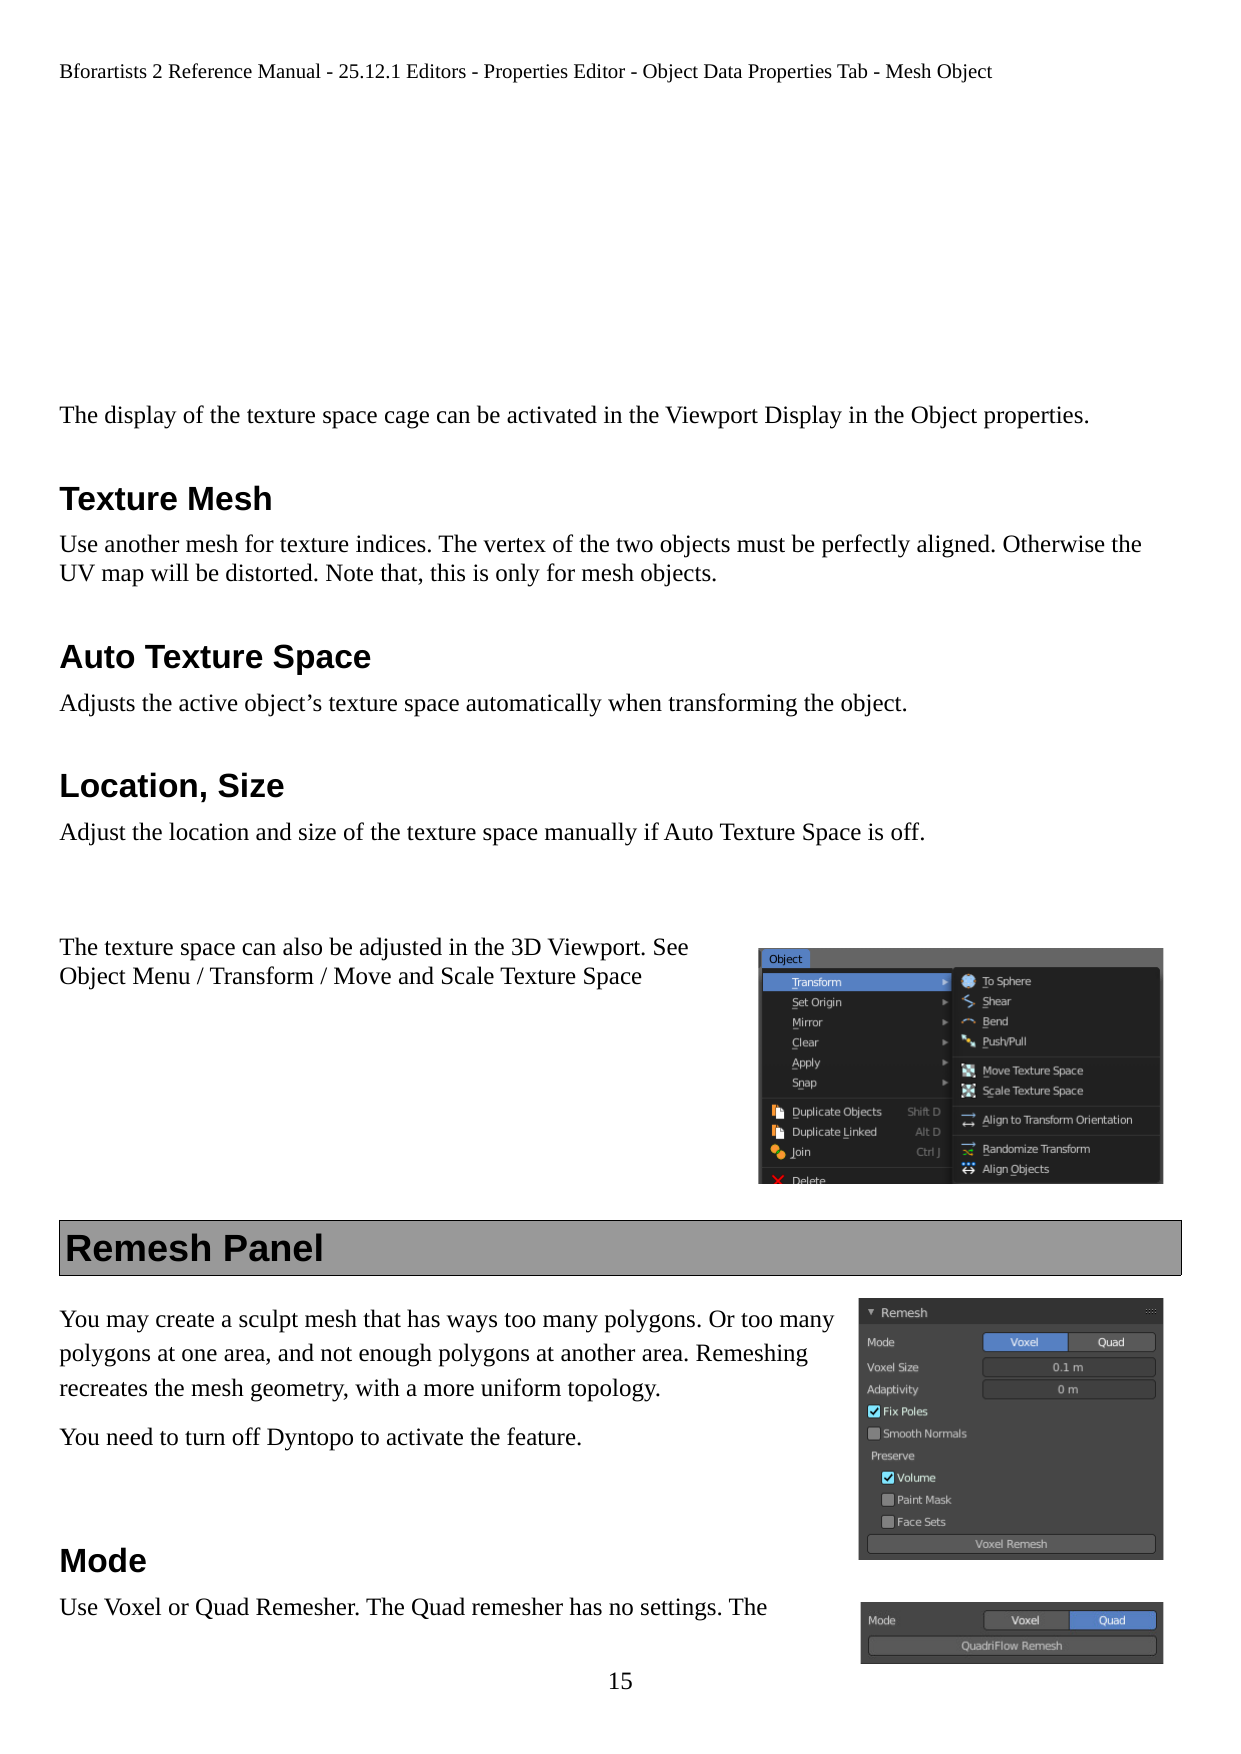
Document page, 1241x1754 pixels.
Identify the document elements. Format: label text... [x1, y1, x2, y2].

subtitle Texture Mesh [59, 478, 1181, 517]
text You need to turn off Dyntopo to activate the feature. [59, 1422, 858, 1451]
subtitle Mode [59, 1541, 1181, 1579]
subtitle Location, Size [59, 766, 1181, 805]
picture [860, 1602, 1164, 1664]
text The display of the texture space cage can be activated in the Viewport Display in the Object properties. [59, 400, 1181, 429]
text The texture space can also be adjusted in the 3D Viewport. See Object Menu / Transform / Move and Scale Texture Space [59, 932, 1181, 990]
text Use another mesh for texture indices. The vertex of the two objects must be perfectly aligned. Otherwise the UV map will be distorted. Note that, this is only for mesh objects. [59, 529, 1181, 587]
picture [858, 1298, 1164, 1560]
text Adjust the location and size of the texture space manually if Auto Texture Space is off. [59, 817, 1181, 846]
text Adjusts the active object’s texture space automatically when transforming the object. [59, 688, 1181, 717]
text You may create a sculpt mesh that has ways too many polygons. Or too many polygons at one area, and not enough polygons at another area. Remeshing recreates the mesh geometry, with a more uniform topology. [59, 1304, 858, 1402]
table_header Remesh Panel [60, 1221, 1181, 1275]
text Use Voxel or Quad Remesher. The Quad remesher has no settings. The [59, 1592, 1181, 1621]
picture [758, 948, 1164, 1184]
subtitle Auto Texture Space [59, 637, 1181, 675]
